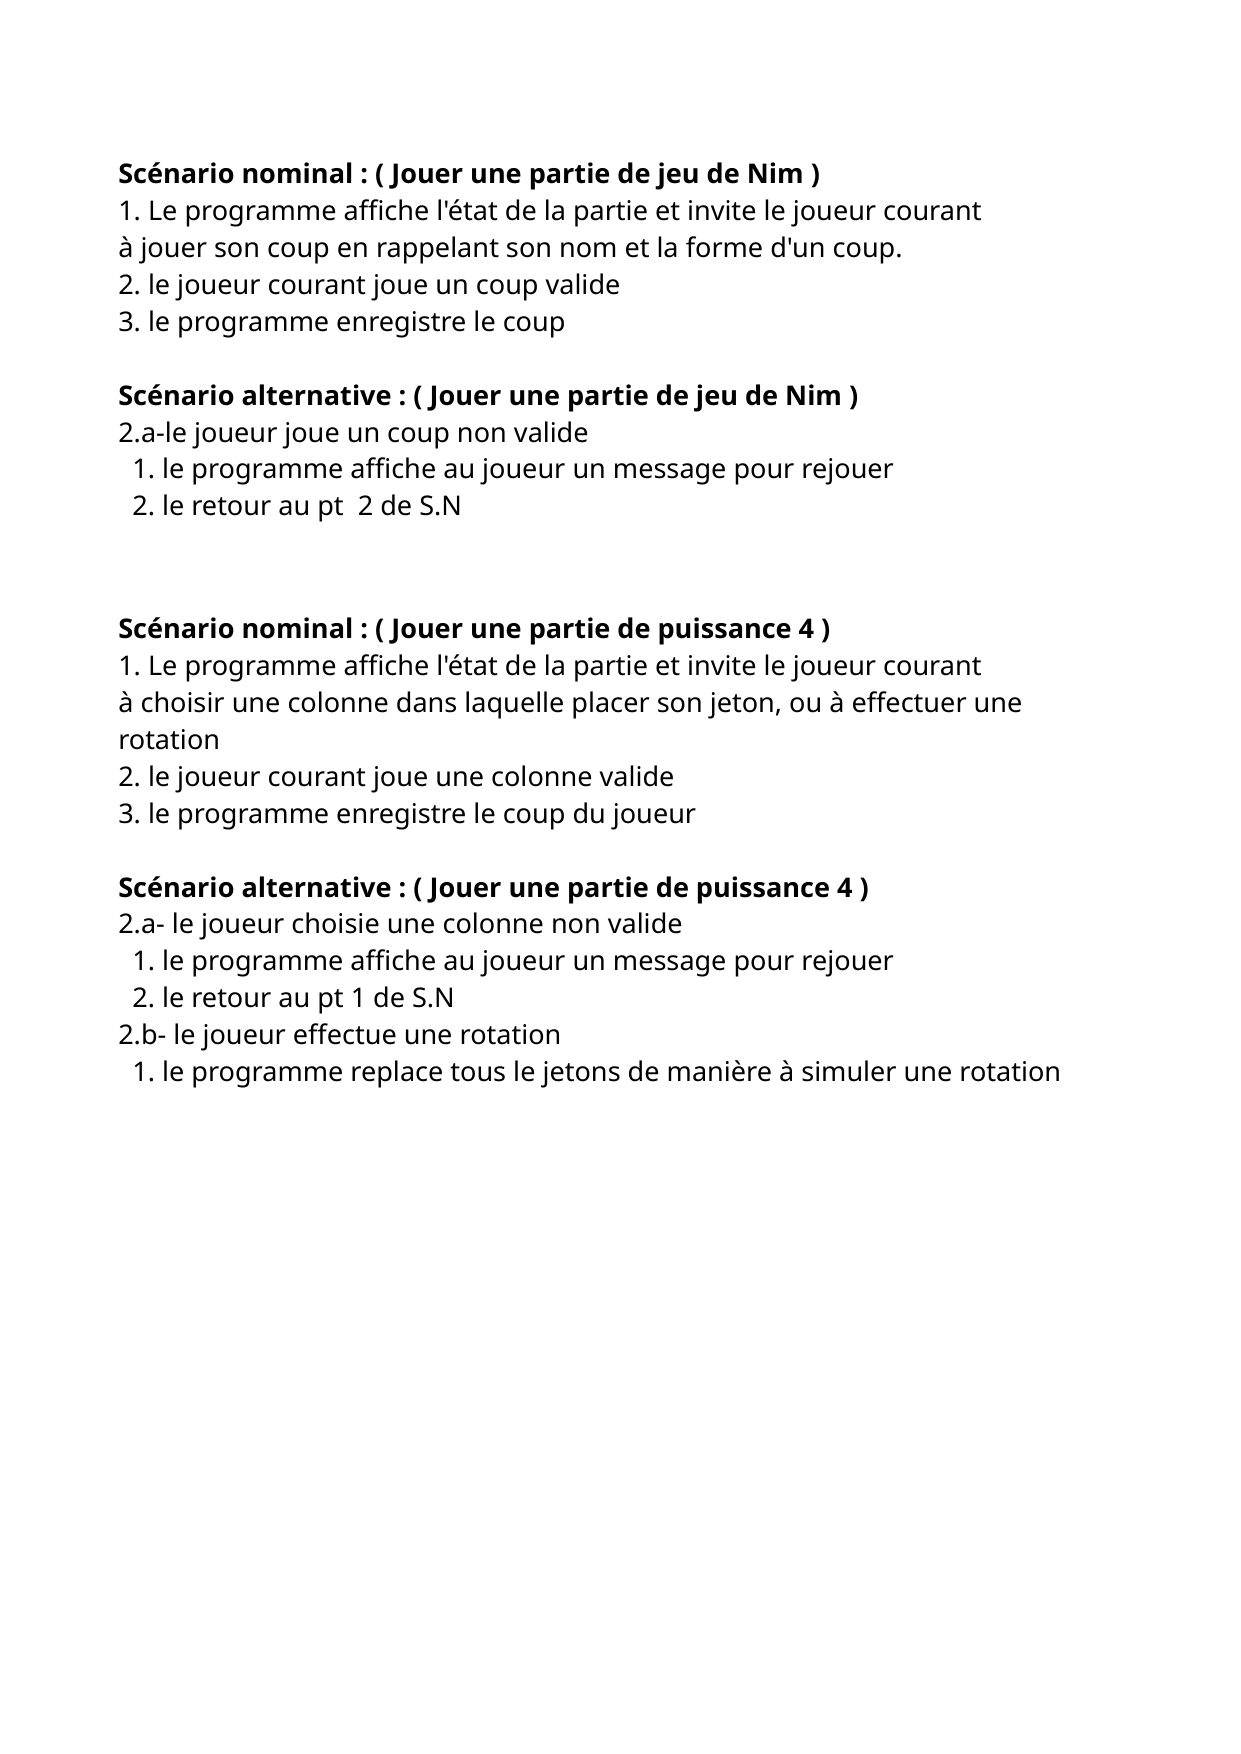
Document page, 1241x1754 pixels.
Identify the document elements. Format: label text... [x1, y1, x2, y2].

text Scénario nominal : ( Jouer une partie de jeu de Nim ) 1. Le programme affiche l'état de la partie et invite le joueur courant à jouer son coup en rappelant son nom et la forme d'un coup. 2. le joueur courant joue un coup valide [118, 155, 1122, 302]
text 1. le programme replace tous le jetons de manière à simuler une rotation [118, 1052, 1122, 1118]
text Scénario nominal : ( Jouer une partie de puissance 4 ) 1. Le programme affiche l'état de la partie et invite le joueur courant à choisir une colonne dans laquelle placer son jeton, ou à effectuer une rotation 2. le joueur courant joue une colonne valide 3. le programme enregistre le coup du joueur [118, 610, 1122, 831]
text 2.a- le joueur choisie une colonne non valide 1. le programme affiche au joueur un message pour rejouer 2. le retour au pt 1 de S.N [118, 905, 1122, 1016]
text 2.b- le joueur effectue une rotation [118, 1016, 1122, 1052]
text Scénario alternative : ( Jouer une partie de puissance 4 ) [118, 868, 1122, 905]
text 3. le programme enregistre le coup [118, 302, 1122, 339]
text 2.a-le joueur joue un coup non valide 1. le programme affiche au joueur un message pour rejouer 2. le retour au pt 2 de S.N [118, 413, 1122, 524]
text Scénario alternative : ( Jouer une partie de jeu de Nim ) [118, 376, 1122, 413]
